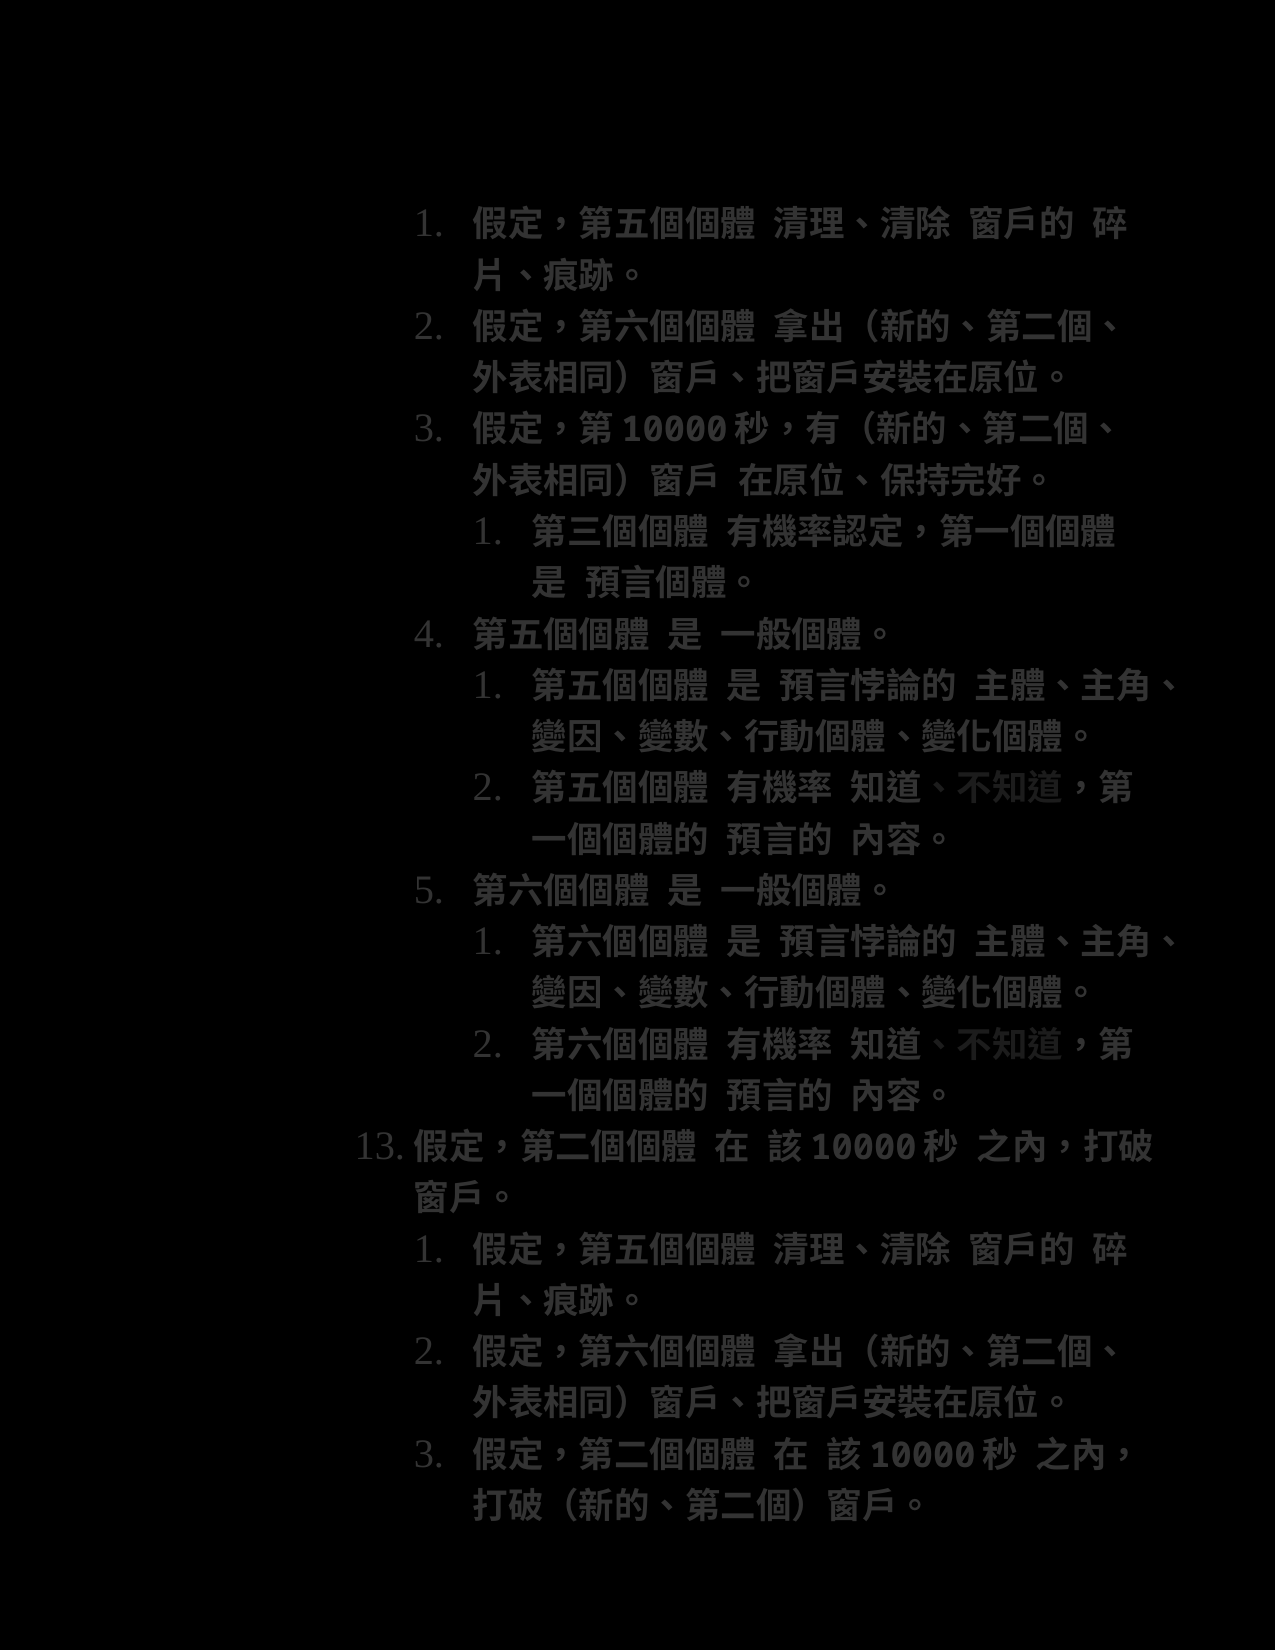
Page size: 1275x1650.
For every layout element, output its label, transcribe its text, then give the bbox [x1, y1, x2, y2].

list 第六個個體 有機率 知道、不知道，第一個個體的 預言的 內容。 [472, 1016, 1157, 1118]
list 第六個個體 是 預言悖論的 主體、主角、變因、變數、行動個體、變化個體。 [472, 913, 1157, 1016]
list 假定，第六個個體 拿出（新的、第二個、外表相同）窗戶、把窗戶安裝在原位。 [413, 1323, 1157, 1426]
list 假定，第二個個體 在 該10000秒 之內，打破（新的、第二個）窗戶。 [413, 1426, 1157, 1529]
list 假定，第五個個體 清理、清除 窗戶的 碎片、痕跡。 [413, 196, 1157, 298]
list 假定，第五個個體 清理、清除 窗戶的 碎片、痕跡。 [413, 1221, 1157, 1323]
list 假定，第二個個體 在 該10000秒 之內，打破 窗戶。 [354, 1118, 1157, 1221]
list 第五個個體 有機率 知道、不知道，第一個個體的 預言的 內容。 [472, 760, 1157, 862]
list 第六個個體 是 一般個體。 [413, 862, 1157, 913]
list 假定，第六個個體 拿出（新的、第二個、外表相同）窗戶、把窗戶安裝在原位。 [413, 298, 1157, 401]
list 第三個個體 有機率認定，第一個個體 是 預言個體。 [472, 503, 1157, 606]
list 第五個個體 是 一般個體。 [413, 606, 1157, 657]
list 第五個個體 是 預言悖論的 主體、主角、變因、變數、行動個體、變化個體。 [472, 657, 1157, 760]
list 假定，第10000秒，有（新的、第二個、外表相同）窗戶 在原位、保持完好。 [413, 401, 1157, 503]
